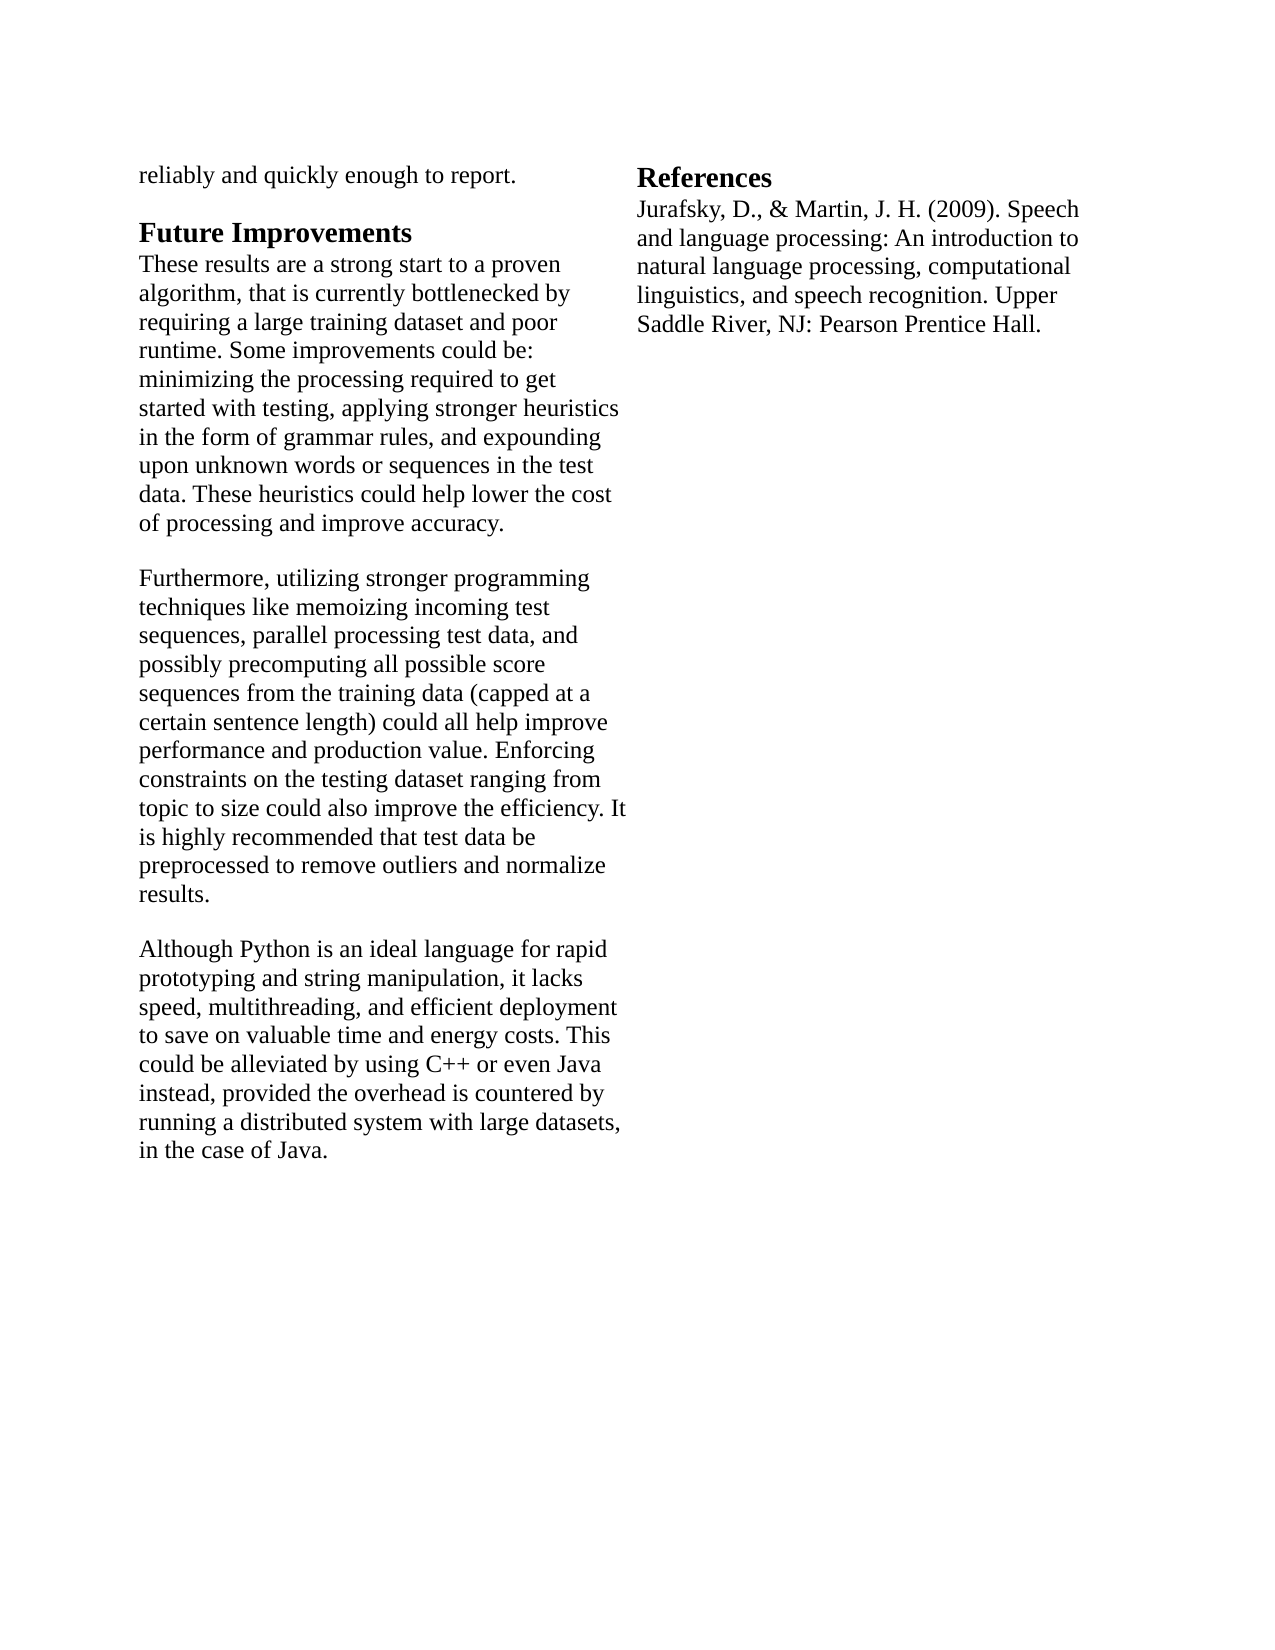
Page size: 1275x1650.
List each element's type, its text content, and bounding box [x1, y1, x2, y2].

table_header reliably and quickly enough to report. Future Improvements These results are a strong start to a proven algorithm, that is currently bottlenecked by requiring a large training dataset and poor runtime. Some improvements could be: minimizing the processing required to get started with testing, applying stronger heuristics in the form of grammar rules, and expounding upon unknown words or sequences in the test data. These heuristics could help lower the cost of processing and improve accuracy. Furthermore, utilizing stronger programming techniques like memoizing incoming test sequences, parallel processing test data, and possibly precomputing all possible score sequences from the training data (capped at a certain sentence length) could all help improve performance and production value. Enforcing constraints on the testing dataset ranging from topic to size could also improve the efficiency. It is highly recommended that test data be preprocessed to remove outliers and normalize results. Although Python is an ideal language for rapid prototyping and string manipulation, it lacks speed, multithreading, and efficient deployment to save on valuable time and energy costs. This could be alleviated by using C++ or even Java instead, provided the overhead is countered by running a distributed system with large datasets, in the case of Java. [139, 150, 626, 1201]
table_header References Jurafsky, D., & Martin, J. H. (2009). Speech and language processing: An introduction to natural language processing, computational linguistics, and speech recognition. Upper Saddle River, NJ: Pearson Prentice Hall. [626, 150, 1114, 1201]
